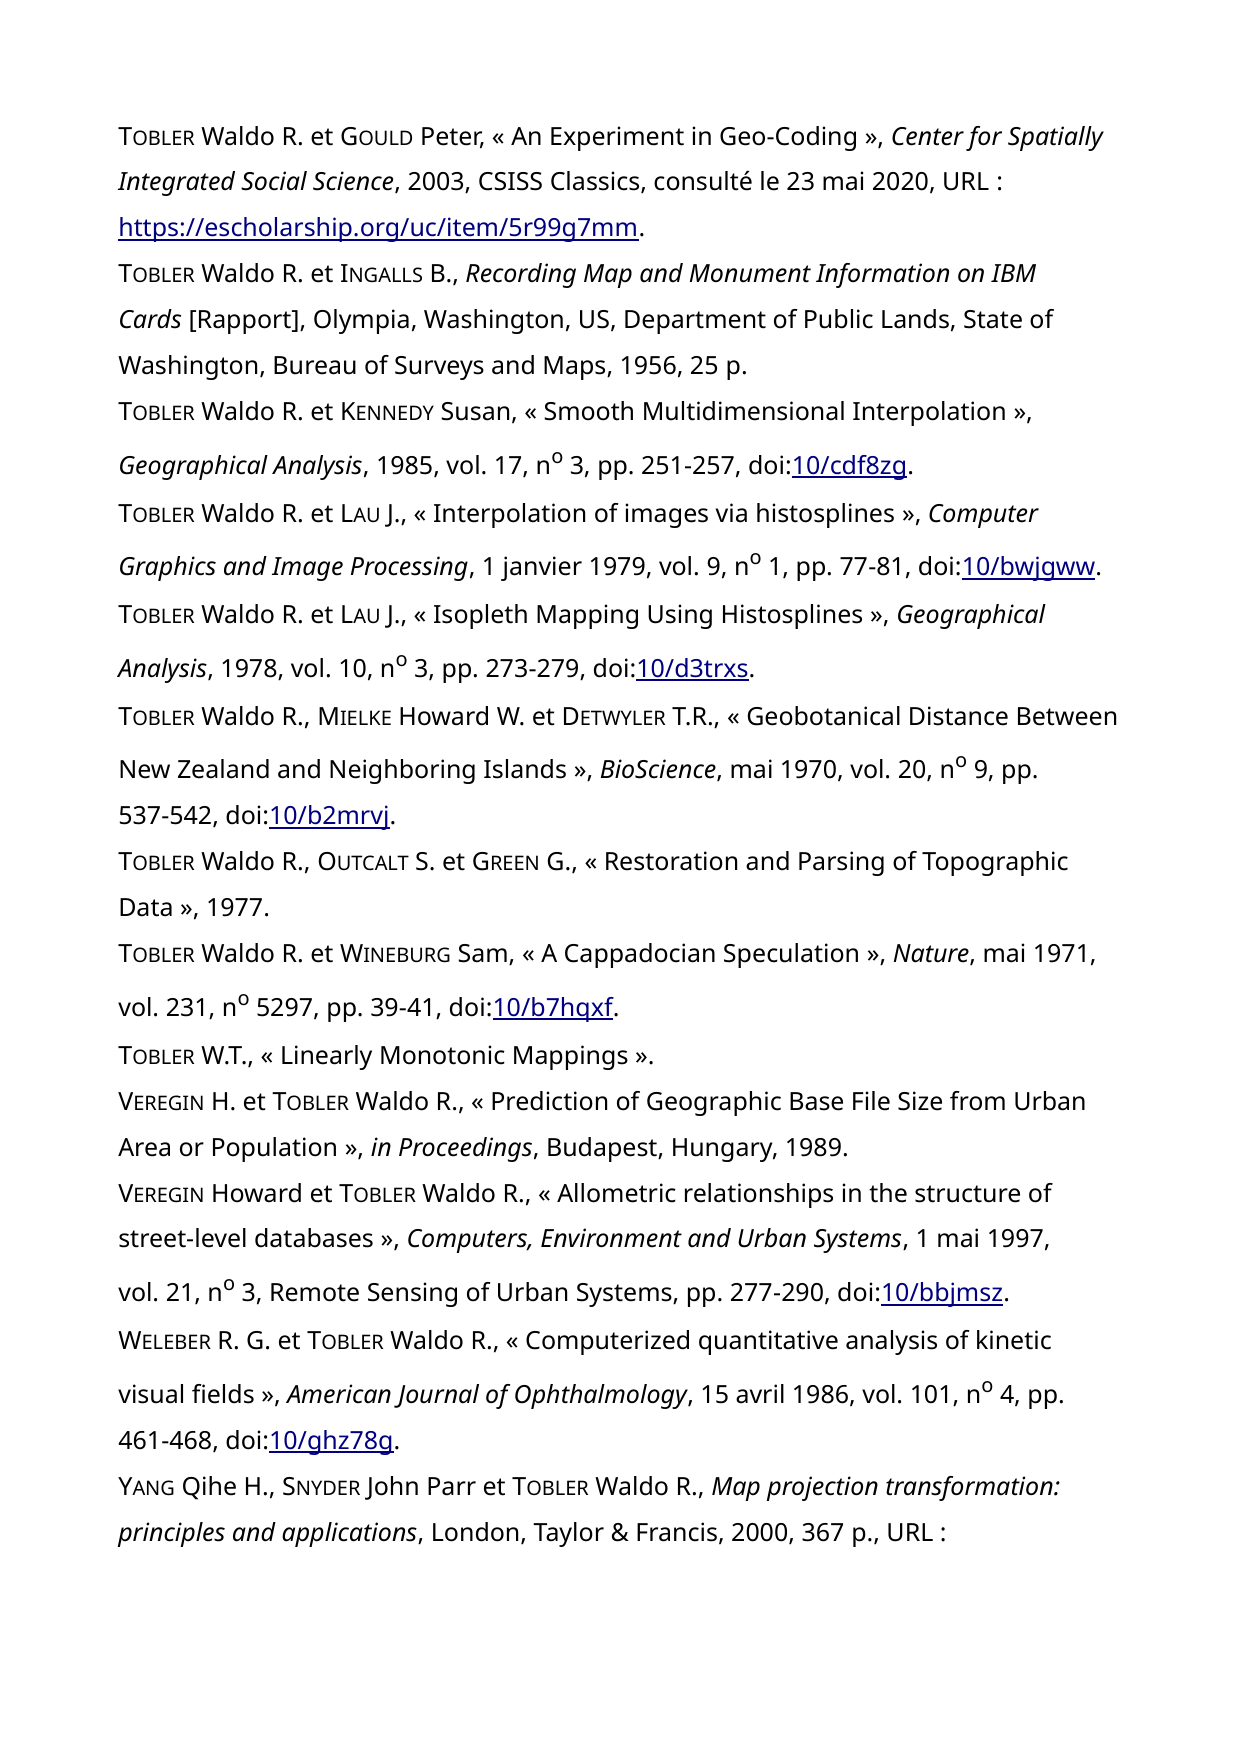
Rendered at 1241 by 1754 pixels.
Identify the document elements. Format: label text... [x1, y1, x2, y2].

text Tobler Waldo R. et Wineburg Sam, « A Cappadocian Speculation », Nature, mai 1971, vol. 231, no 5297, pp. 39‑41, doi:10/b7hqxf. [118, 936, 1122, 1023]
text Tobler Waldo R. et Lau J., « Isopleth Mapping Using Histosplines », Geographical Analysis, 1978, vol. 10, no 3, pp. 273‑279, doi:10/d3trxs. [118, 597, 1122, 684]
text Tobler Waldo R. et Lau J., « Interpolation of images via histosplines », Computer Graphics and Image Processing, 1 janvier 1979, vol. 9, no 1, pp. 77‑81, doi:10/bwjgww. [118, 495, 1122, 583]
text Tobler Waldo R. et Kennedy Susan, « Smooth Multidimensional Interpolation », Geographical Analysis, 1985, vol. 17, no 3, pp. 251‑257, doi:10/cdf8zg. [118, 394, 1122, 481]
text Veregin Howard et Tobler Waldo R., « Allometric relationships in the structure of street-level databases », Computers, Environment and Urban Systems, 1 mai 1997, vol. 21, no 3, Remote Sensing of Urban Systems, pp. 277‑290, doi:10/bbjmsz. [118, 1175, 1122, 1309]
text Tobler Waldo R., Outcalt S. et Green G., « Restoration and Parsing of Topographic Data », 1977. [118, 844, 1122, 924]
text Tobler Waldo R., Mielke Howard W. et Detwyler T.R., « Geobotanical Distance Between New Zealand and Neighboring Islands », BioScience, mai 1970, vol. 20, no 9, pp. 537‑542, doi:10/b2mrvj. [118, 698, 1122, 832]
text Tobler Waldo R. et Ingalls B., Recording Map and Monument Information on IBM Cards [Rapport], Olympia, Washington, US, Department of Public Lands, State of Washington, Bureau of Surveys and Maps, 1956, 25 p. [118, 256, 1122, 382]
text Yang Qihe H., Snyder John Parr et Tobler Waldo R., Map projection transformation: principles and applications, London, Taylor & Francis, 2000, 367 p., URL : [118, 1468, 1122, 1548]
text Weleber R. G. et Tobler Waldo R., « Computerized quantitative analysis of kinetic visual fields », American Journal of Ophthalmology, 15 avril 1986, vol. 101, no 4, pp. 461‑468, doi:10/ghz78g. [118, 1323, 1122, 1456]
text Veregin H. et Tobler Waldo R., « Prediction of Geographic Base File Size from Urban Area or Population », in Proceedings, Budapest, Hungary, 1989. [118, 1083, 1122, 1163]
text Tobler Waldo R. et Gould Peter, « An Experiment in Geo-Coding », Center for Spatially Integrated Social Science, 2003, CSISS Classics, consulté le 23 mai 2020, URL : https://escholarship.org/uc/item/5r99g7mm. [118, 118, 1122, 244]
text Tobler W.T., « Linearly Monotonic Mappings ». [118, 1037, 1122, 1071]
